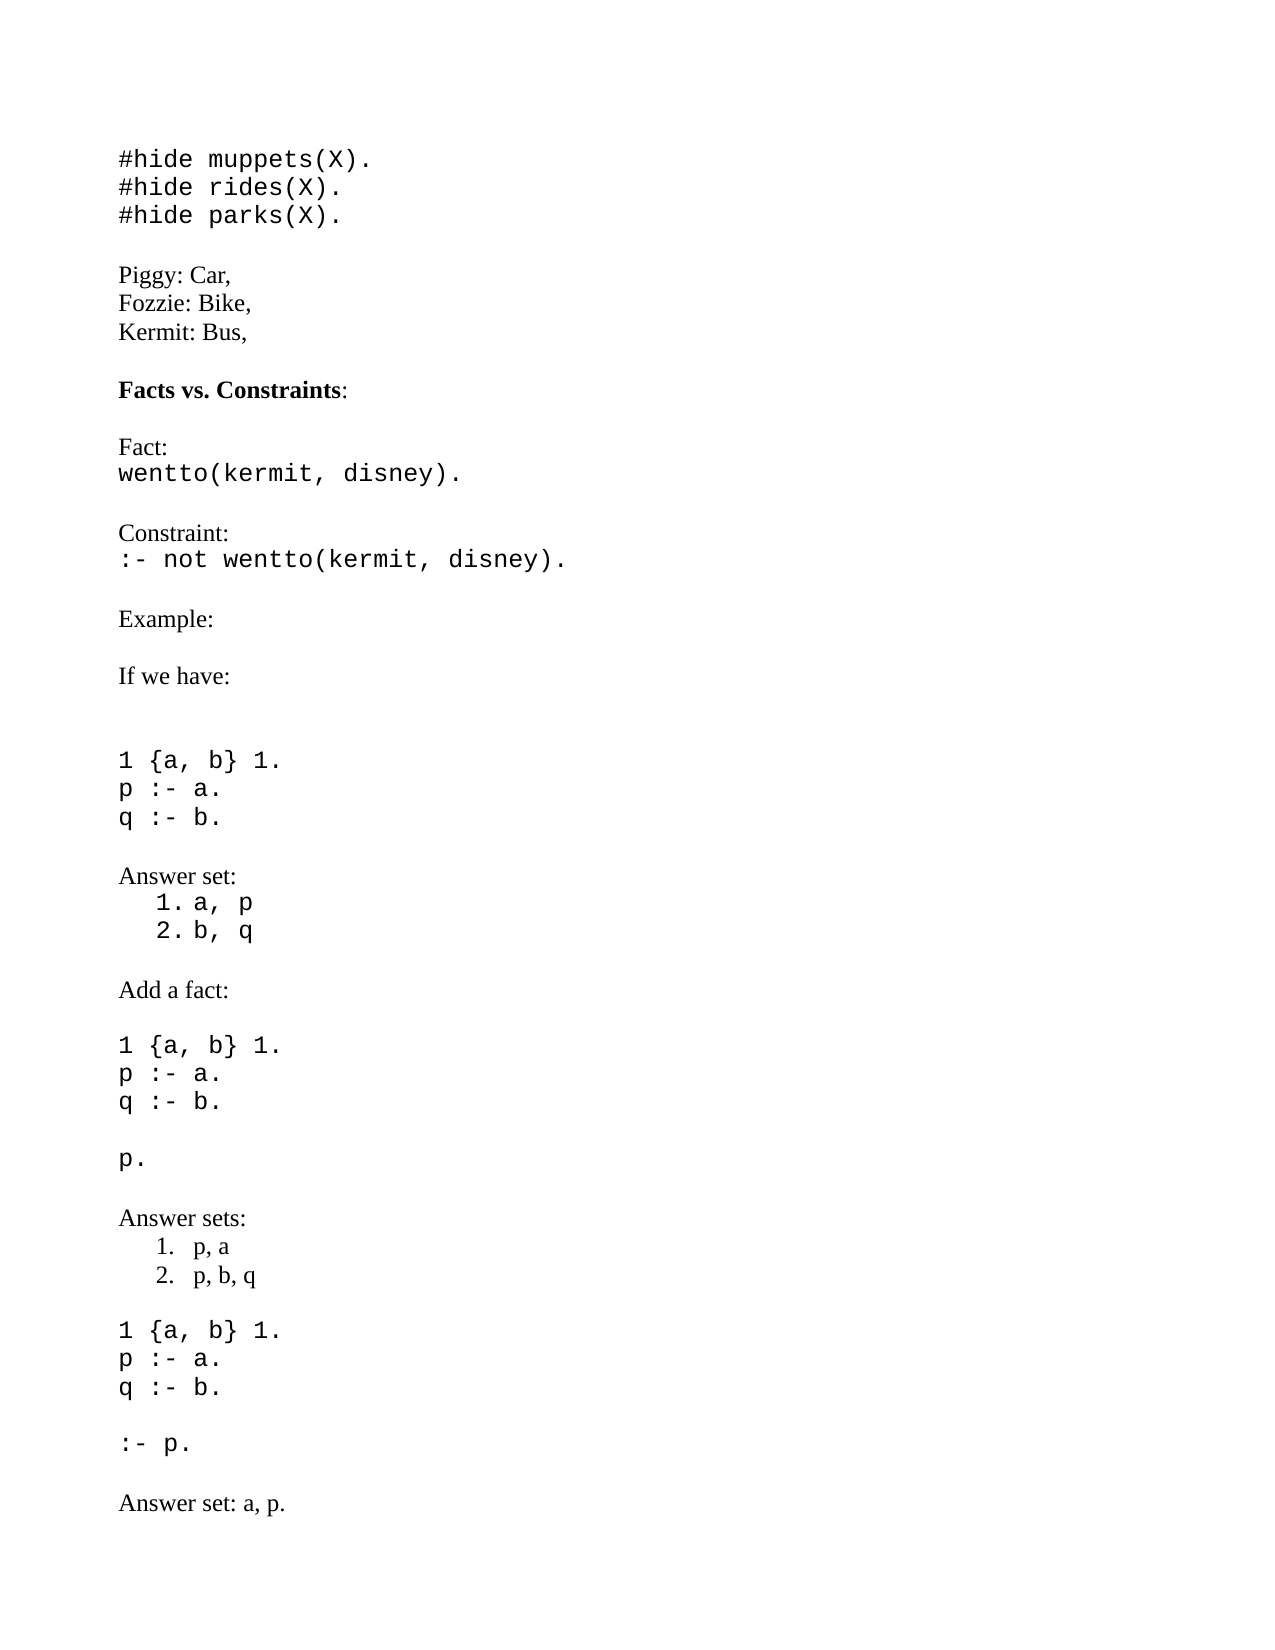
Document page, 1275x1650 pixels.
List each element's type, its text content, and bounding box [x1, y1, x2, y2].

text q :- b. [118, 804, 1157, 833]
text q :- b. [118, 1374, 1157, 1403]
text Constraint: [118, 518, 1157, 547]
text 1 {a, b} 1. [118, 1318, 1157, 1346]
text Add a fact: [118, 975, 1157, 1003]
text Answer set: [118, 861, 1157, 890]
list a, p [156, 890, 1157, 918]
list p, a [156, 1231, 1157, 1260]
text Facts vs. Constraints: [118, 375, 1157, 403]
text :- p. [118, 1431, 1157, 1459]
text Answer set: a, p. [118, 1488, 1157, 1517]
text Answer sets: [118, 1203, 1157, 1231]
text #hide parks(X). [118, 203, 1157, 231]
text Fozzie: Bike, [118, 288, 1157, 317]
text Fact: [118, 432, 1157, 461]
text q :- b. [118, 1089, 1157, 1117]
text p. [118, 1146, 1157, 1174]
list p, b, q [156, 1260, 1157, 1289]
text Piggy: Car, [118, 260, 1157, 288]
text p :- a. [118, 776, 1157, 804]
text 1 {a, b} 1. [118, 748, 1157, 776]
text 1 {a, b} 1. [118, 1032, 1157, 1061]
text #hide rides(X). [118, 175, 1157, 203]
text If we have: [118, 661, 1157, 690]
list b, q [156, 918, 1157, 946]
text #hide muppets(X). [118, 146, 1157, 175]
text Example: [118, 604, 1157, 633]
text p :- a. [118, 1061, 1157, 1089]
text :- not wentto(kermit, disney). [118, 547, 1157, 575]
text Kermit: Bus, [118, 317, 1157, 346]
text p :- a. [118, 1346, 1157, 1374]
text wentto(kermit, disney). [118, 461, 1157, 489]
